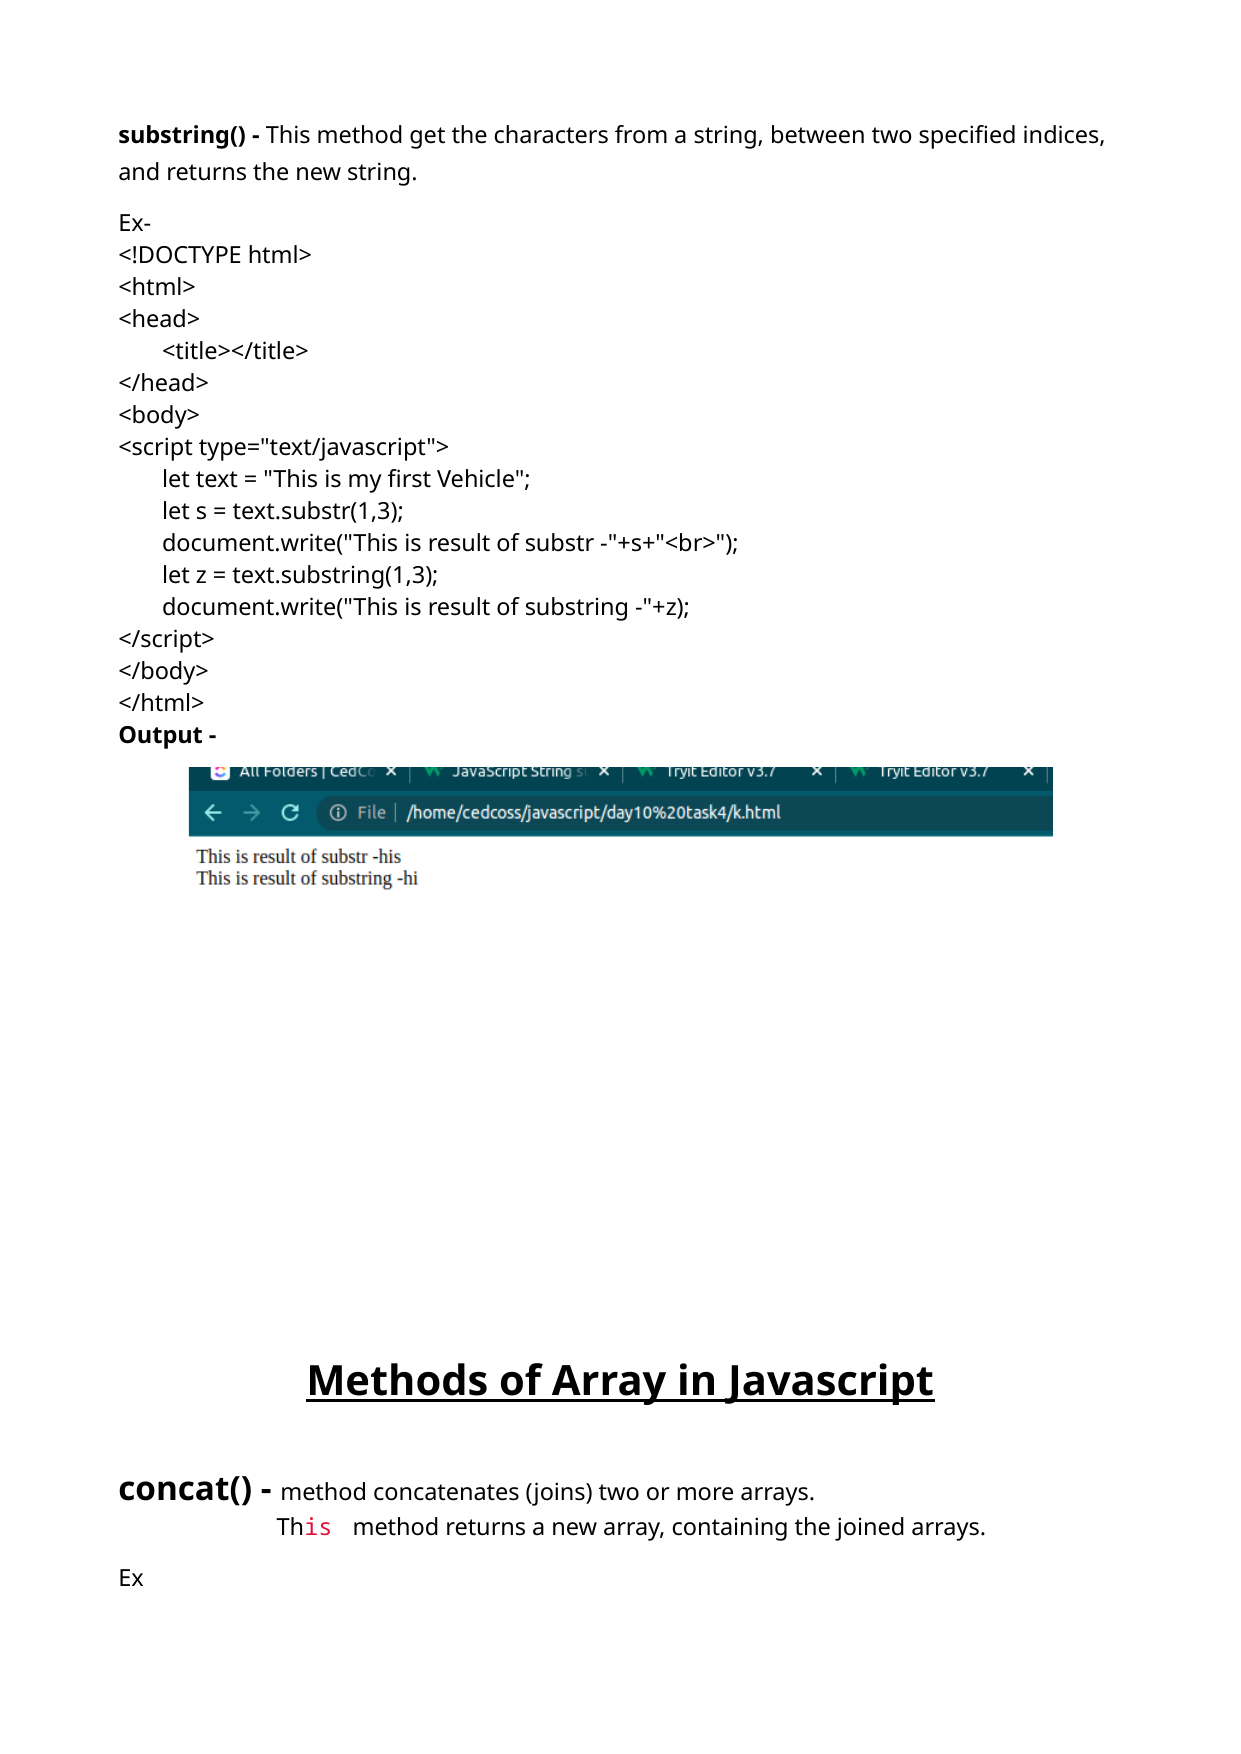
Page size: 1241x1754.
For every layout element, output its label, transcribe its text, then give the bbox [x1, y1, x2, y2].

text Output - [118, 718, 1122, 750]
text let s = text.substr(1,3); [118, 494, 1122, 526]
text document.write("This is result of substr -"+s+"<br>"); [118, 526, 1122, 558]
text <script type="text/javascript"> [118, 430, 1122, 462]
text let z = text.substring(1,3); [118, 558, 1122, 590]
picture [188, 767, 1053, 1191]
text let text = "This is my first Vehicle"; [118, 462, 1122, 494]
text substring() - This method get the characters from a string, between two specified indices, and returns the new string. [118, 118, 1122, 187]
text Ex- [118, 206, 1122, 238]
text </script> [118, 622, 1122, 654]
text Methods of Array in Javascript [118, 1351, 1122, 1408]
text <!DOCTYPE html> [118, 238, 1122, 270]
text <body> [118, 398, 1122, 430]
text </body> [118, 654, 1122, 686]
text <head> [118, 302, 1122, 334]
text Ex [118, 1561, 1122, 1593]
text This method returns a new array, containing the joined arrays. [118, 1510, 1122, 1542]
text document.write("This is result of substring -"+z); [118, 590, 1122, 622]
text concat() - method concatenates (joins) two or more arrays. [118, 1464, 1122, 1510]
text </head> [118, 366, 1122, 398]
text </html> [118, 686, 1122, 718]
text <html> [118, 270, 1122, 302]
text <title></title> [118, 334, 1122, 366]
